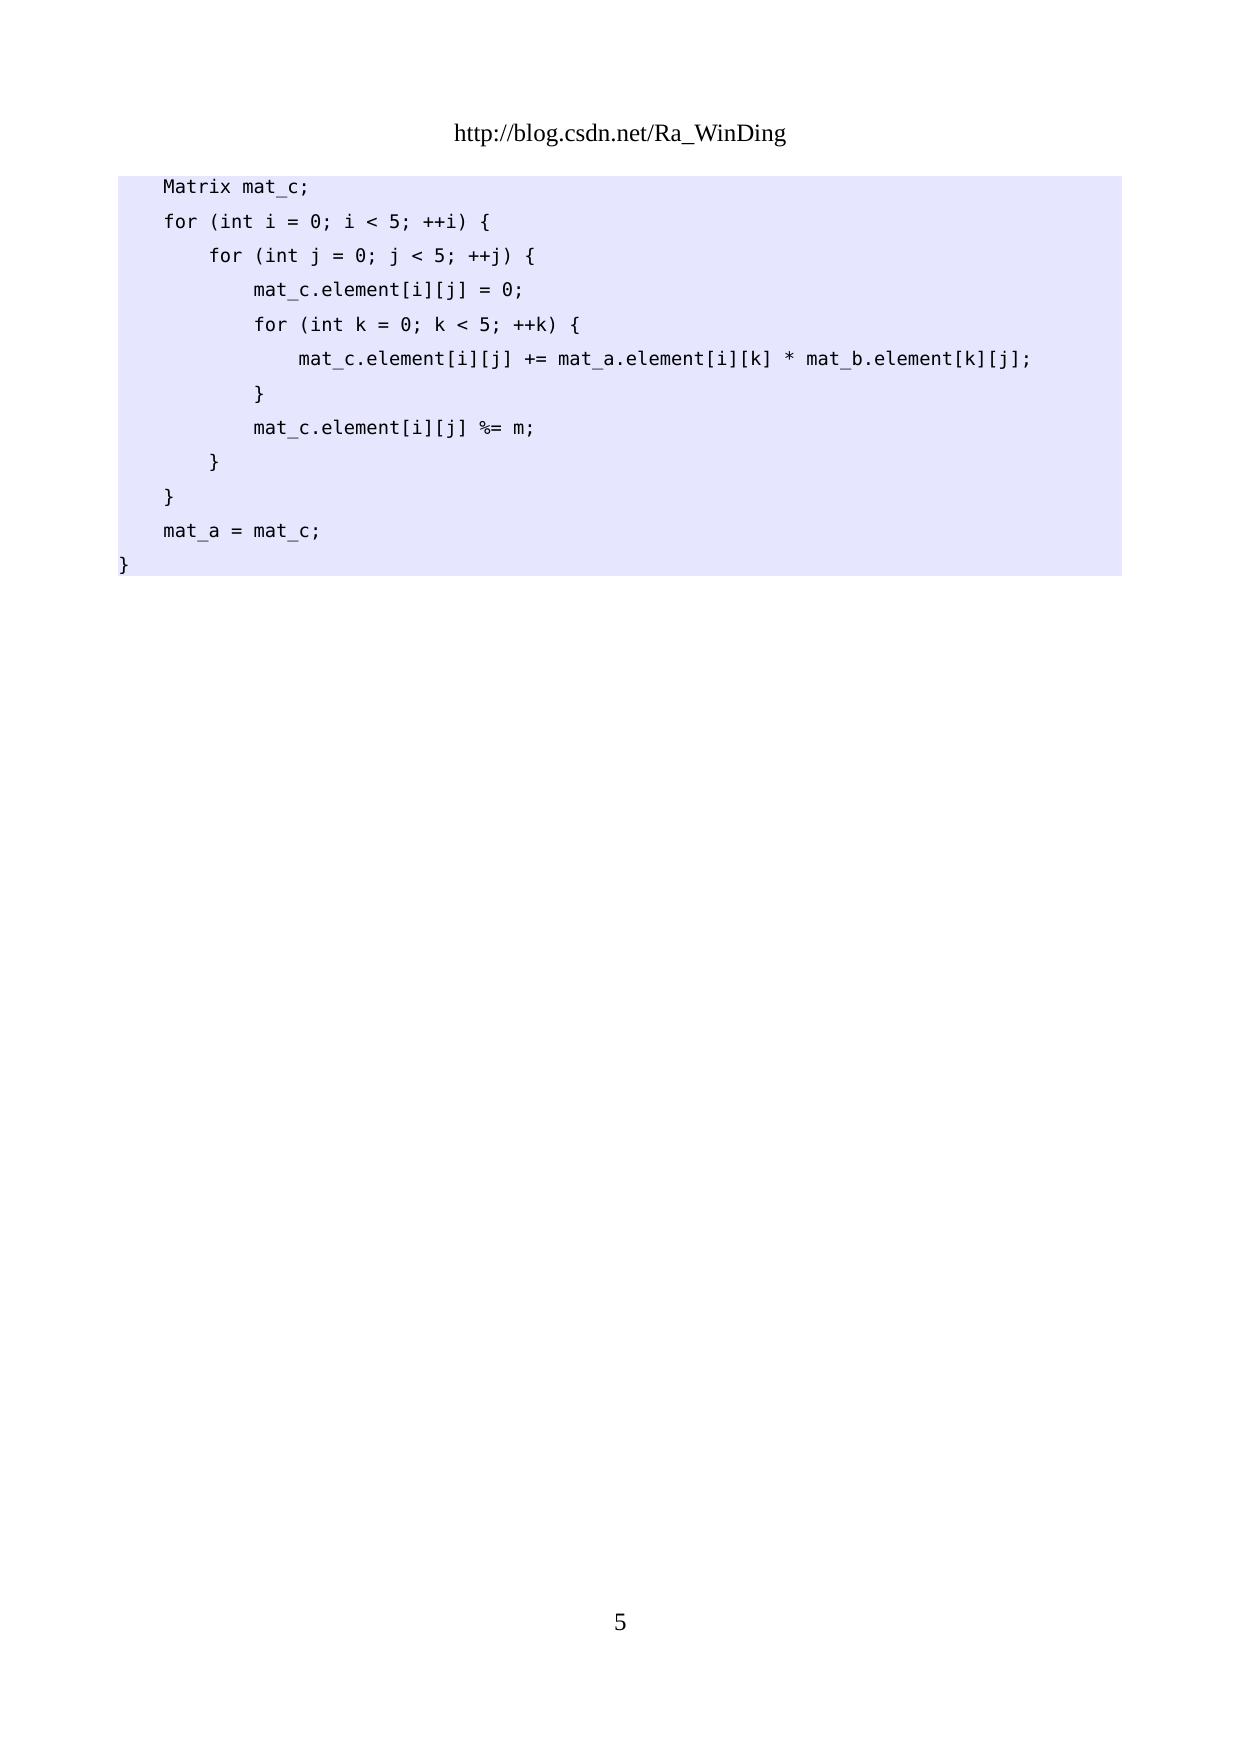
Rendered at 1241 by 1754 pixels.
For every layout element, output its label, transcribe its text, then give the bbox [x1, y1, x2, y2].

text } [118, 451, 1122, 473]
text for (int i = 0; i < 5; ++i) { [118, 211, 1122, 233]
text for (int k = 0; k < 5; ++k) { [118, 314, 1122, 336]
text } [118, 486, 1122, 508]
text mat_c.element[i][j] %= m; [118, 417, 1122, 439]
text mat_c.element[i][j] = 0; [118, 279, 1122, 301]
text } [118, 554, 1122, 576]
text mat_c.element[i][j] += mat_a.element[i][k] * mat_b.element[k][j]; [118, 348, 1122, 370]
text } [118, 383, 1122, 404]
text Matrix mat_c; [118, 176, 1122, 198]
text mat_a = mat_c; [118, 520, 1122, 542]
text for (int j = 0; j < 5; ++j) { [118, 245, 1122, 267]
